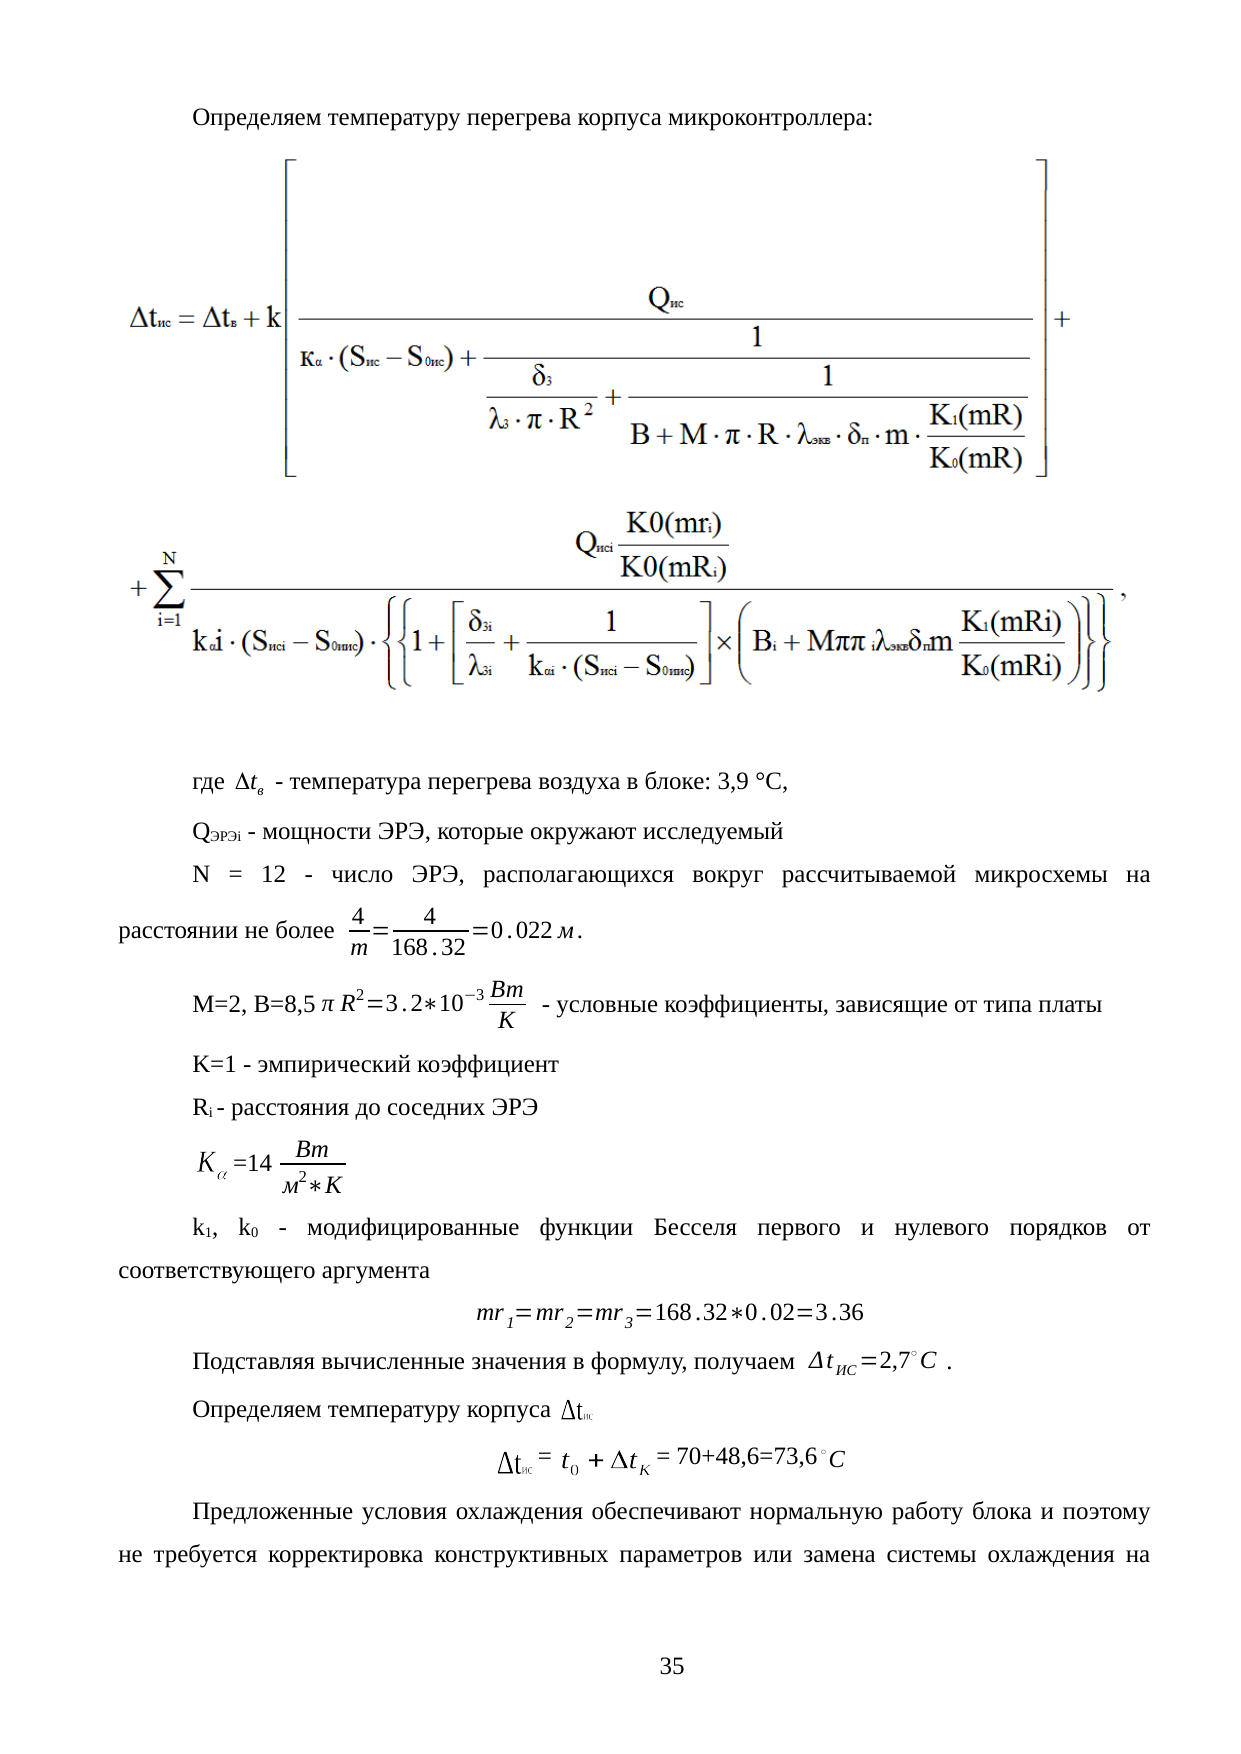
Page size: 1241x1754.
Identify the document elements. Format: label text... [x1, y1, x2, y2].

text k1, k0 - модифицированные функции Бесселя первого и нулевого порядков от соответствующего аргумента [118, 1212, 1152, 1284]
text Подставляя вычисленные значения в формулу, получаем . [118, 1346, 1152, 1378]
text Ri - расстояния до соседних ЭРЭ [118, 1092, 1152, 1121]
text M=2, B=8,5 - условные коэффициенты, зависящие от типа платы [118, 976, 1152, 1034]
text N = 12 - число ЭРЭ, располагающихся вокруг рассчитываемой микросхемы на расстоянии не более [118, 859, 1152, 961]
text Определяем температуру перегрева корпуса микроконтроллера: [118, 102, 1152, 131]
text K=1 - эмпирический коэффициент [118, 1049, 1152, 1078]
text = = 70+48,6=73,6 [118, 1441, 1152, 1482]
text =14 [118, 1135, 1152, 1198]
text Определяем температуру корпуса [118, 1393, 1152, 1426]
text QЭРЭi - мощности ЭРЭ, которые окружают исследуемый [118, 816, 1152, 845]
text где - температура перегрева воздуха в блоке: 3,9 °C, [118, 764, 1152, 802]
picture [126, 145, 1144, 707]
text Предложенные условия охлаждения обеспечивают нормальную работу блока и поэтому не требуется корректировка конструктивных параметров или замена системы охлаждения на [118, 1496, 1152, 1568]
